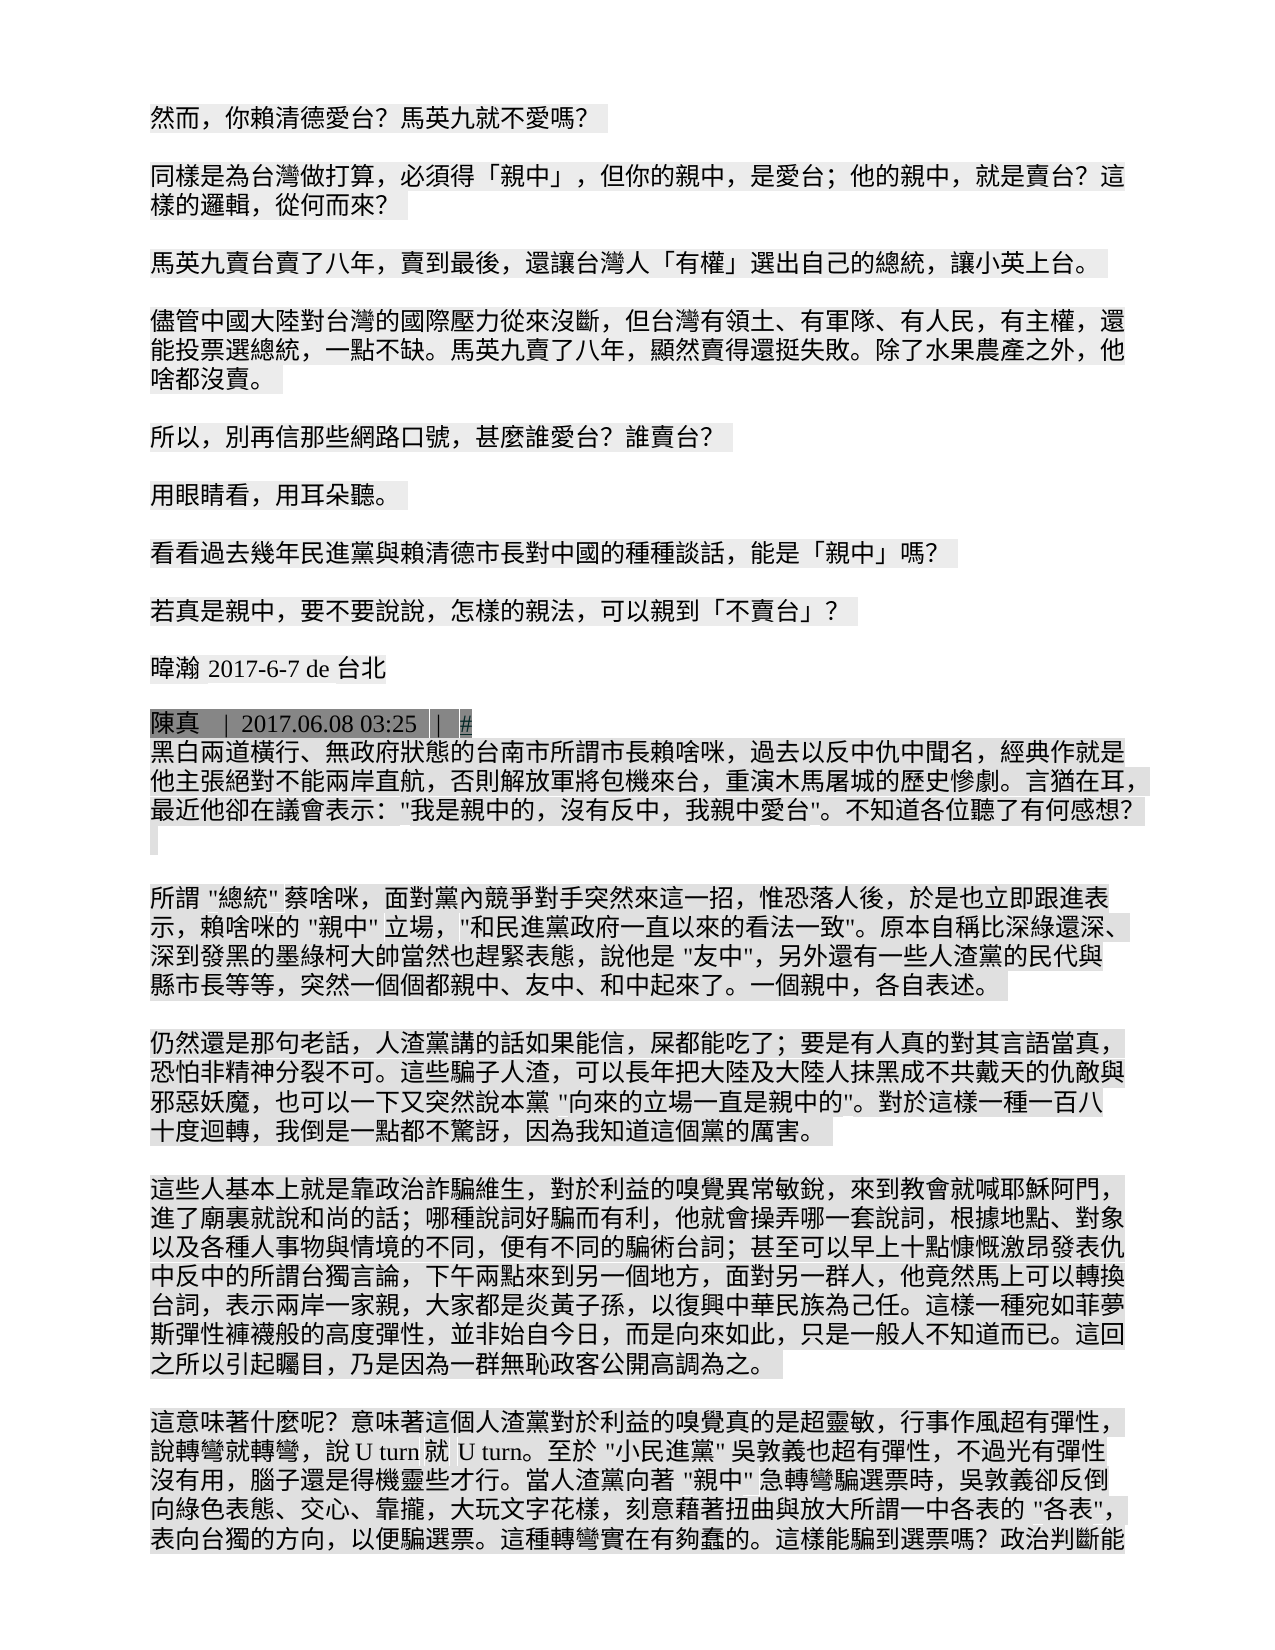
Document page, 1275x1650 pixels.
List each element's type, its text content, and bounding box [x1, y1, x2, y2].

text https://goo.gl/O8oa2P 親中，不賣台？ 黃暐瀚政事觀察站 2017年6月7日 （圖片來源：總統府） 2007年11月，我和馬英九，一起去了日本訪問三天。 去日本的原因，是因為馬英九當時參選總統。身為一位被日本朝野各界，普遍認為「反日」的台灣政治人物，馬英九想在選前，親自去見見日本政界的重要人物，因為如果隔年他當選，上任之後也沒辦法再去日本了。 在每一場的演講中，馬英九都會說： 「我不是反日派，也不是親日派，我是知日派」！ 不靠左，不靠右，站在中間。這是當年馬英九想傳達給日本的訊息。 上任總統之後，馬英九與日本持續開放民間交流，兩國旅客往來密切，經濟貿易順暢頻繁。2011年日本發生「三一一大地震」，引發海嘯，災情慘重。馬英九換上紅十字會的背心，親自接電話，呼籲全台民眾捐款援助，那個畫面，震撼了日本人的心。 聽其言，觀其行，這個說自己「知日」，不親也不反的台灣政治人物，真的言行一致，沒有太親日，沒有刻意反日，遇到日本有危難，還願意出手幫忙。 一個人對事情的做法，不是聽他怎麼講就算了，還要看他怎麼做？才能算數。 馬英九執政八年，被民進黨批評「親中賣台」，罵到幾乎都貼了標籤，怎麼現在換民進黨執政，台南市長賴清德突然喊出，要「親中愛台」了呢？ 既然「親中」，還能「愛台」嗎？ 站在馬英九的立場，他推服貿，是為了台灣的經濟利益，不能落後於世界經濟列車。但反對的人不接受，說「中國有一千多顆飛彈對準台灣」，不准服貿，不要貨貿，中國滾開。 民進黨說，與中國大陸貿易往來，是「先經後政」，是統戰的陰謀！那現在換民進黨執政了，為什麼不快點把這些糖衣毒藥丟掉？還在交流，還在直航，還在期待甚麼善意呢？ 賴清德的「親中愛台」說，我是可以理解的。 面對「一帶一路」的世界市場，不親中，台灣難以獨自生存。但親中之餘，不忘喊愛台，彷彿只要喊出關鍵句：「我愛台」，一切問題都可以迎刃而解。 然而，你賴清德愛台？馬英九就不愛嗎？ 同樣是為台灣做打算，必須得「親中」，但你的親中，是愛台；他的親中，就是賣台？這樣的邏輯，從何而來？ 馬英九賣台賣了八年，賣到最後，還讓台灣人「有權」選出自己的總統，讓小英上台。 儘管中國大陸對台灣的國際壓力從來沒斷，但台灣有領土、有軍隊、有人民，有主權，還能投票選總統，一點不缺。馬英九賣了八年，顯然賣得還挺失敗。除了水果農產之外，他啥都沒賣。 所以，別再信那些網路口號，甚麼誰愛台？誰賣台？ 用眼睛看，用耳朵聽。 看看過去幾年民進黨與賴清德市長對中國的種種談話，能是「親中」嗎？ 若真是親中，要不要說說，怎樣的親法，可以親到「不賣台」？ 暐瀚 2017-6-7 de 台北 [150, 75, 1125, 684]
text 陳真 | 2017.06.08 03:25 | # [150, 709, 1125, 738]
text 黑白兩道橫行、無政府狀態的台南市所謂市長賴啥咪，過去以反中仇中聞名，經典作就是他主張絕對不能兩岸直航，否則解放軍將包機來台，重演木馬屠城的歷史慘劇。言猶在耳，最近他卻在議會表示："我是親中的，沒有反中，我親中愛台"。不知道各位聽了有何感想？ 所謂 "總統" 蔡啥咪，面對黨內競爭對手突然來這一招，惟恐落人後，於是也立即跟進表示，賴啥咪的 "親中" 立場，"和民進黨政府一直以來的看法一致"。原本自稱比深綠還深、深到發黑的墨綠柯大帥當然也趕緊表態，說他是 "友中"，另外還有一些人渣黨的民代與縣市長等等，突然一個個都親中、友中、和中起來了。一個親中，各自表述。 仍然還是那句老話，人渣黨講的話如果能信，屎都能吃了；要是有人真的對其言語當真，恐怕非精神分裂不可。這些騙子人渣，可以長年把大陸及大陸人抹黑成不共戴天的仇敵與邪惡妖魔，也可以一下又突然說本黨 "向來的立場一直是親中的"。對於這樣一種一百八十度迴轉，我倒是一點都不驚訝，因為我知道這個黨的厲害。 這些人基本上就是靠政治詐騙維生，對於利益的嗅覺異常敏銳，來到教會就喊耶穌阿門，進了廟裏就說和尚的話；哪種說詞好騙而有利，他就會操弄哪一套說詞，根據地點、對象以及各種人事物與情境的不同，便有不同的騙術台詞；甚至可以早上十點慷慨激昂發表仇中反中的所謂台獨言論，下午兩點來到另一個地方，面對另一群人，他竟然馬上可以轉換台詞，表示兩岸一家親，大家都是炎黃子孫，以復興中華民族為己任。這樣一種宛如菲夢斯彈性褲襪般的高度彈性，並非始自今日，而是向來如此，只是一般人不知道而已。這回之所以引起矚目，乃是因為一群無恥政客公開高調為之。 這意味著什麼呢？意味著這個人渣黨對於利益的嗅覺真的是超靈敏，行事作風超有彈性，說轉彎就轉彎，說U turn就 U turn。至於 "小民進黨" 吳敦義也超有彈性，不過光有彈性沒有用，腦子還是得機靈些才行。當人渣黨向著 "親中" 急轉彎騙選票時，吳敦義卻反倒向綠色表態、交心、靠攏，大玩文字花樣，刻意藉著扭曲與放大所謂一中各表的 "各表"，表向台獨的方向，以便騙選票。這種轉彎實在有夠蠢的。這樣能騙到選票嗎？政治判斷能力實在太差。 早在人渣黨從地方到中央全面奪得政權的那一刻，我就相信了這樣一種趨勢走向；就在這一刻，恰恰就是所謂台獨勢力的一個歷史最高峰了，接下來將一路走下坡。當然，事關人與社會及政治的事，沒法說得準，但我相信我的判斷基本上是對的，至於對岸一些學者專家老說什麼綠營當權之後，台灣男女老幼將人人都綠，一路綠到底，因此得趕緊武統云云。這樣一種觀察，在我看來是很幼稚的。 台灣根本就不是一個意識形態掛帥的社會 (更不用說拿命去拼)，台灣人是非常務實與現實的，比正常人還正常，哪兒有利他就拼命往哪兒靠，主流掛哪面旗，大家就會爭先恐後掛哪面旗。在我看來，某個意義上，這其實是個優點，特別是在社會發展上，這樣一種世俗化以及 "去意識形態化" 的社會，似乎是比較安全與健康的，至於那種 "眾人不惜拿命去拼" 的基本教義社會，反倒不是長治久安之道。 范光棣說得對，"東風壓倒西風" 似乎大勢所趨，回不了頭了。特別是過去幾年來，從無數的例證更可以看出這樣一種趨勢之日益加速。比方說，就連美國和日本都得在一帶一路上急轉彎，一改過去極端敵視的立場。他不轉彎不行，除非他想讓自己更加孤立於世界之外。 美國即使至今仍然稱霸世界，但他的影響力卻在急速下降中，被迫得轉出許多彎。你想，台獨能不跟著轉彎嗎？誰不知道台獨其實就是美國人長年豢養的一條狗 (無意對狗不敬，只是藉其隱喻)，當狗的主人都得收斂其往昔囂張跋扈，你想，難道狗本身能夠具有獨立意志地與 "敵人" 單獨對抗到底？世事不管走的哪盤棋，棋盤的兩端絕不會是 "一條狗 vs. 一個人"。狗跟人是無法放在同一個平面上等量其觀進行對抗的。台獨既然是依附美國主子存在的一條狗，聽其使喚，當主人都得臣服於 "東風" 瀰漫之際，狗如何可能單獨作為？ 這些話說起來也許很刺耳很難聽，但無絲毫挑釁之意或得意之情，純粹陳述事實。至於道德上的考量，更是如此這般。今天，倘若我們對抗的是一個像美國那樣的恐怖血腥帝國，那麼，即便反抗至死也是應該的，但你今天卻反而是去當一個惡魔般的美帝走狗來攻擊傷害向來行事良善的同胞，這樣還有良心、還有人性嗎？這樣一種純粹充當血腥歹徒的走狗式 "獨立"，究竟是哪門子獨立？給壞人當狗使喚與糟蹋，叫做獨立？何必自欺欺人呢？ 這些年我常覺得，統獨問題騙得實在夠久夠煩的了；特別是過去這十幾年，每天搞反中仇中，每天罵支那賤畜，每天給年輕一代洗腦，讓他們當美國人的狗還不夠，居然更樂於當日本鬼子的狗。時至今日，總該做個了斷，各方勢力理應表明清楚，支持統的就說統，然後請告訴大家你若奪得政權你將如何尋求兩岸統一。支持獨的就說獨，然後請告訴大家你若奪得政權將如何宣佈獨立於中國之外。然後，由大家來做出選擇，同時也為自己的選擇付出或統或獨各自應有的代價。總之別再玩假戲了，自欺欺人、自我糟蹋了二、三十年，還不夠久不夠煩嗎？總該給這樣的一個鬧劇與騙局畫下句點。 因此，我認為，藍綠對抗、各自玩假戲的年代理應成為過去，取而代之的應該是紅與綠的選擇，看是要統還是獨，大家把話說清楚，別再玩文字遊戲，別來這一套，他媽的什麼 "親中愛台"，"親中" 不是人人得而誅之的台奸嗎？怎麼現在變成親中就是愛台？ 從今而後，大家理當各自支持那些明確表態統獨的政黨，揚棄那些仍然打算繼續用各種模稜兩可的修辭繼續行騙的政黨。看是要紅還是綠都行，大家就來挑一個。至於藍，可以直接丟進垃圾桶了，除非他明確表態究竟是否支持兩岸統一，一中就一中，別再企圖用什麼 "各表" 來騙人了。 時間飛逝，台灣還能有多少老本可吃？都快折磨將近一個世代三十年，該是面對現實的時候了。喊統的是假統，喊獨的是假獨，上午獨，下午統，上班獨，下班統，見人說人話，見鬼說鬼話，再騙下去要騙到幾時？台灣所謂民主，純粹就是一個 "騙" 字，當世界以一種不可思議的速度向前飛奔，是時候該給咱們這樣一種自我欺騙畫上句號了，別再讓貪婪無恥政客長期玩弄於股掌之上，是時候該給島嶼的前途跨出真實的第一步。 陳真 2017. 06. 08. ==================== 賴清德「親中愛台」 總統府：看法一致 藍營譏「史上最狂髮夾彎」 崔慈悌、黃文博╱綜合報導 中時電子報 2017年6月7日 台南市長賴清德日前表示他「親中」，引起外界議論。總統府發言人林鶴明昨說，賴發言「和政府一直以來看法一致」；國民黨立委楊鎮浯辦公室主任黃子哲說，過去民進黨傾洪荒之力對馬扣紅帽，如今賴清德與總統府竟先後表態「親中」，堪稱是史上最強與最狂的髮夾彎了。 [150, 738, 1125, 1554]
